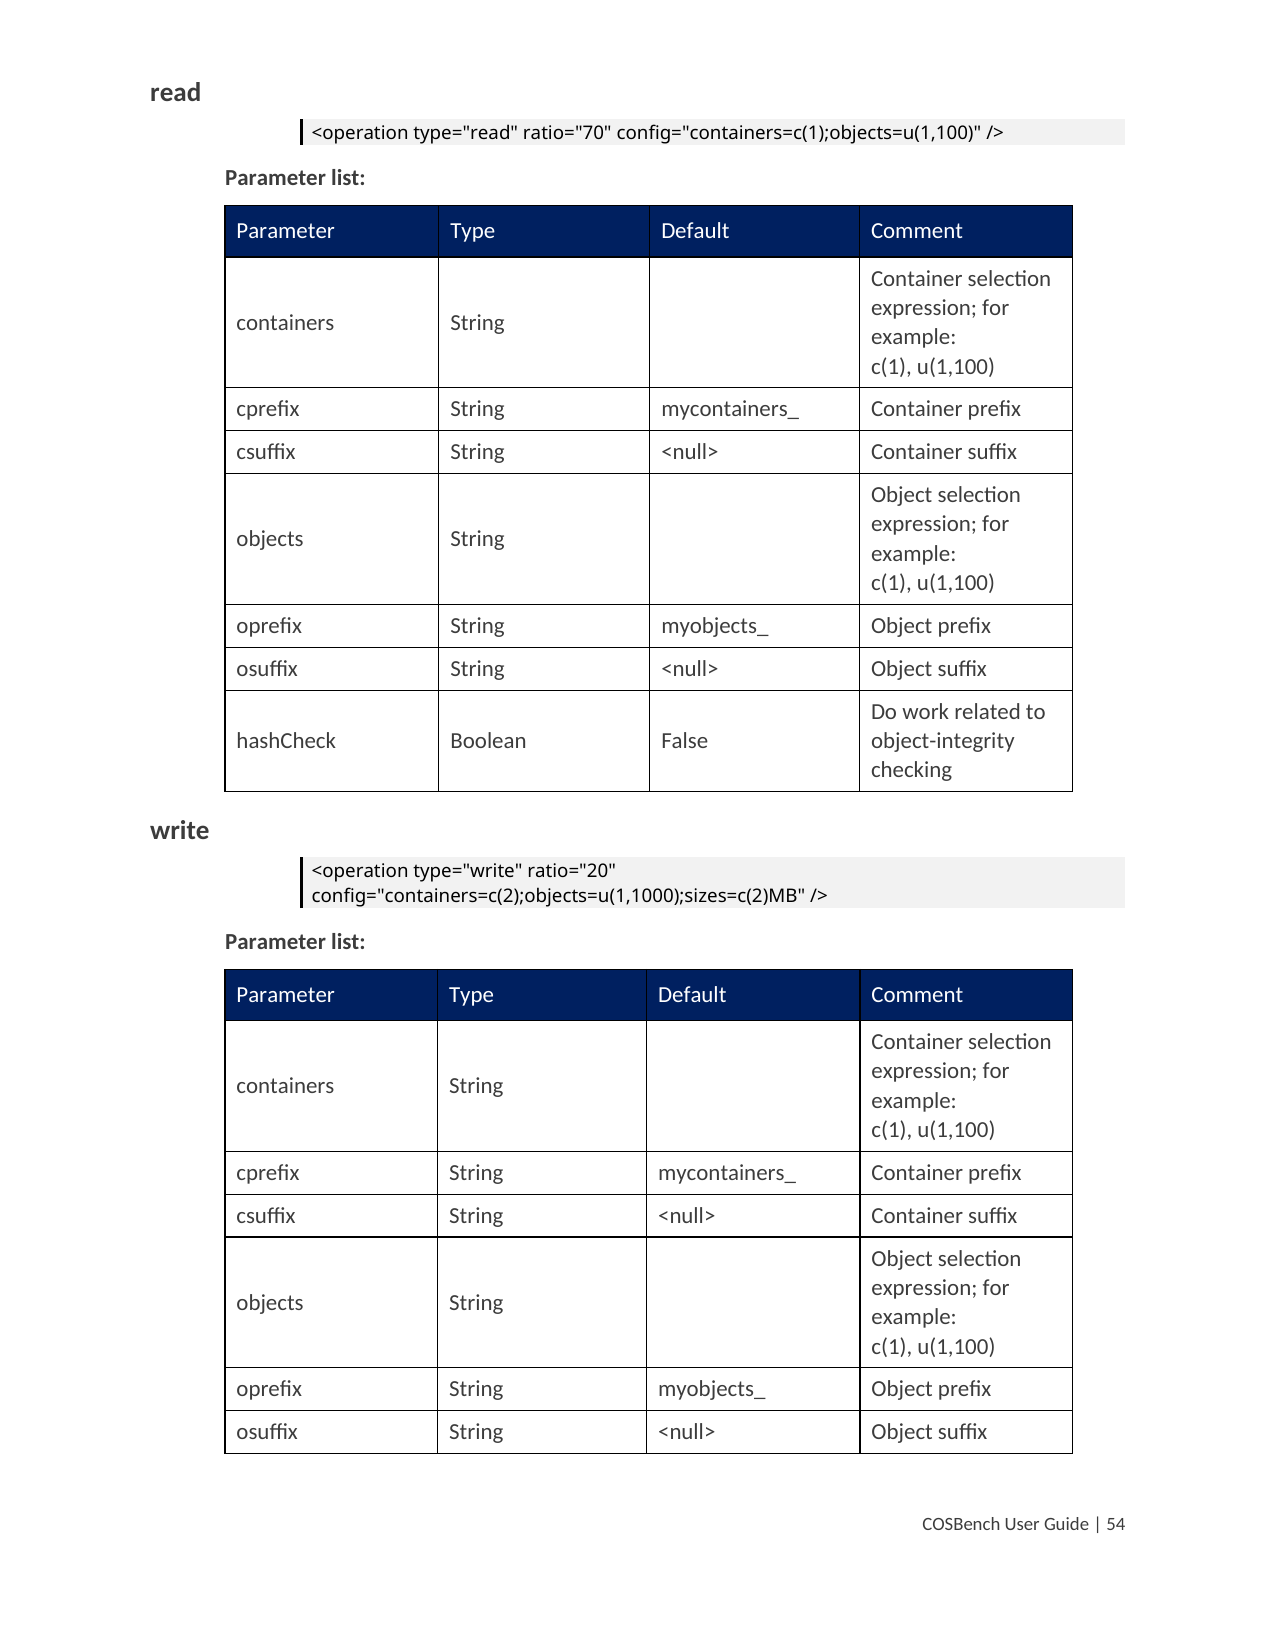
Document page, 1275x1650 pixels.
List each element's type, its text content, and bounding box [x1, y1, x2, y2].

table_cell objects [226, 474, 438, 604]
table_cell containers [226, 1021, 437, 1151]
table_cell False [650, 691, 859, 791]
table_cell cprefix [226, 1152, 437, 1193]
table_cell Boolean [439, 691, 649, 791]
table_cell <null> [647, 1411, 859, 1453]
table_cell csuffix [226, 431, 438, 473]
table_cell <null> [647, 1195, 859, 1236]
table_cell String [439, 388, 649, 430]
table_cell [650, 258, 859, 387]
table_cell <null> [650, 648, 859, 689]
table_cell [647, 1021, 859, 1151]
table_cell Container selection expression; for example: c(1), u(1,100) [861, 1021, 1072, 1151]
table_cell Container prefix [861, 1152, 1072, 1193]
table_cell mycontainers_ [647, 1152, 859, 1193]
table_cell Do work related to object-integrity checking [860, 691, 1072, 791]
table_cell [650, 474, 859, 604]
table_cell String [438, 1368, 646, 1410]
table_cell hashCheck [226, 691, 438, 791]
table_header Default [647, 970, 859, 1020]
table_cell String [439, 605, 649, 647]
table_header Parameter [226, 206, 438, 256]
table_cell String [438, 1152, 646, 1193]
table_header Comment [860, 206, 1072, 256]
table_cell String [439, 431, 649, 473]
table_cell containers [226, 258, 438, 387]
text <operation type="write" ratio="20" config="containers=c(2);objects=u(1,1000);sizes=c(2)MB" /> [303, 857, 1125, 908]
table_cell String [438, 1238, 646, 1367]
table_header Default [650, 206, 859, 256]
table_cell <null> [650, 431, 859, 473]
table_cell String [438, 1411, 646, 1453]
table_header Comment [861, 970, 1072, 1020]
text <operation type="read" ratio="70" config="containers=c(1);objects=u(1,100)" /> [303, 119, 1125, 145]
table_cell Object selection expression; for example: c(1), u(1,100) [861, 1238, 1072, 1367]
table_cell [647, 1238, 859, 1367]
table_cell Object prefix [861, 1368, 1072, 1410]
table_cell String [438, 1021, 646, 1151]
table_cell osuffix [226, 648, 438, 689]
table_cell oprefix [226, 1368, 437, 1410]
table_cell Object suffix [861, 1411, 1072, 1453]
table_cell Object selection expression; for example: c(1), u(1,100) [860, 474, 1072, 604]
subtitle write [150, 813, 1125, 846]
text Parameter list: [225, 163, 1125, 191]
table_cell Container suffix [860, 431, 1072, 473]
table_cell myobjects_ [650, 605, 859, 647]
text Parameter list: [225, 927, 1125, 955]
table_cell myobjects_ [647, 1368, 859, 1410]
table_cell String [439, 258, 649, 387]
table_cell cprefix [226, 388, 438, 430]
table_header Parameter [226, 970, 437, 1020]
table_cell osuffix [226, 1411, 437, 1453]
table_cell String [439, 648, 649, 689]
table_cell csuffix [226, 1195, 437, 1236]
table_cell objects [226, 1238, 437, 1367]
table_cell Container suffix [861, 1195, 1072, 1236]
table_header Type [439, 206, 649, 256]
table_cell String [438, 1195, 646, 1236]
table_cell Container selection expression; for example: c(1), u(1,100) [860, 258, 1072, 387]
table_cell String [439, 474, 649, 604]
table_header Type [438, 970, 646, 1020]
table_cell mycontainers_ [650, 388, 859, 430]
table_cell Object suffix [860, 648, 1072, 689]
table_cell Object prefix [860, 605, 1072, 647]
table_cell oprefix [226, 605, 438, 647]
subtitle read [150, 75, 1125, 108]
table_cell Container prefix [860, 388, 1072, 430]
